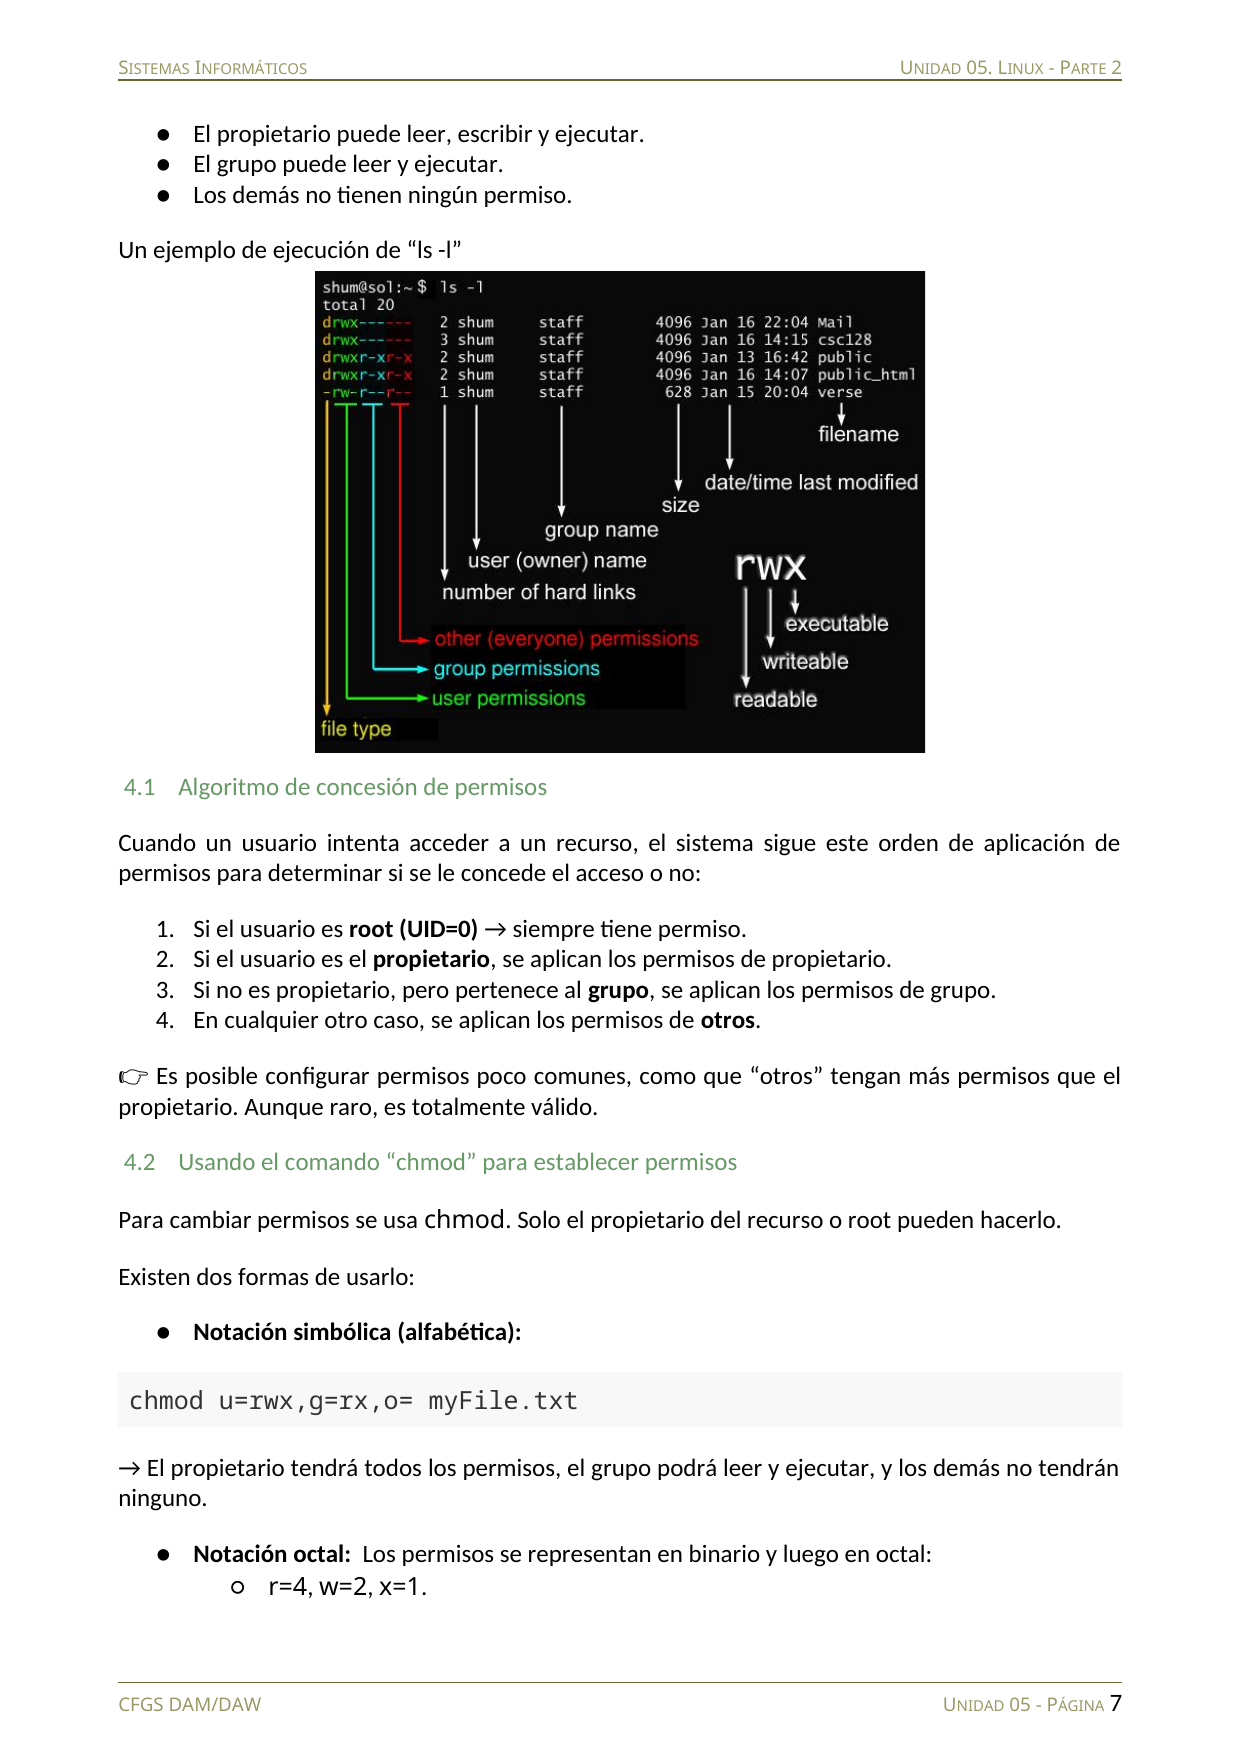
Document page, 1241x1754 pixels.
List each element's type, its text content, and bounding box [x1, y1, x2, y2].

text Existen dos formas de usarlo: [118, 1261, 1122, 1291]
text → El propietario tendrá todos los permisos, el grupo podrá leer y ejecutar, y los demás no tendrán ninguno. [118, 1452, 1122, 1513]
subtitle Algoritmo de concesión de permisos [118, 772, 1122, 802]
text Un ejemplo de ejecución de “ls -l” [118, 234, 1122, 265]
picture [315, 271, 926, 753]
list Si no es propietario, pero pertenece al grupo, se aplican los permisos de grupo. [156, 974, 1122, 1005]
list Notación simbólica (alfabética): [156, 1316, 1122, 1347]
table_header chmod u=rwx,g=rx,o= myFile.txt [118, 1372, 1122, 1427]
list Si el usuario es root (UID=0) → siempre tiene permiso. [156, 913, 1122, 944]
list En cualquier otro caso, se aplican los permisos de otros. [156, 1005, 1122, 1035]
list El propietario puede leer, escribir y ejecutar. [156, 118, 1122, 148]
subtitle Usando el comando “chmod” para establecer permisos [118, 1146, 1122, 1177]
list r=4, w=2, x=1. [231, 1568, 1122, 1602]
list El grupo puede leer y ejecutar. [156, 148, 1122, 179]
list Si el usuario es el propietario, se aplican los permisos de propietario. [156, 944, 1122, 974]
text Para cambiar permisos se usa chmod. Solo el propietario del recurso o root pueden hacerlo. [118, 1202, 1122, 1236]
list Los demás no tienen ningún permiso. [156, 179, 1122, 209]
list Notación octal: Los permisos se representan en binario y luego en octal: [156, 1538, 1122, 1568]
text Cuando un usuario intenta acceder a un recurso, el sistema sigue este orden de aplicación de permisos para determinar si se le concede el acceso o no: [118, 827, 1122, 888]
text 👉 Es posible configurar permisos poco comunes, como que “otros” tengan más permisos que el propietario. Aunque raro, es totalmente válido. [118, 1060, 1122, 1121]
